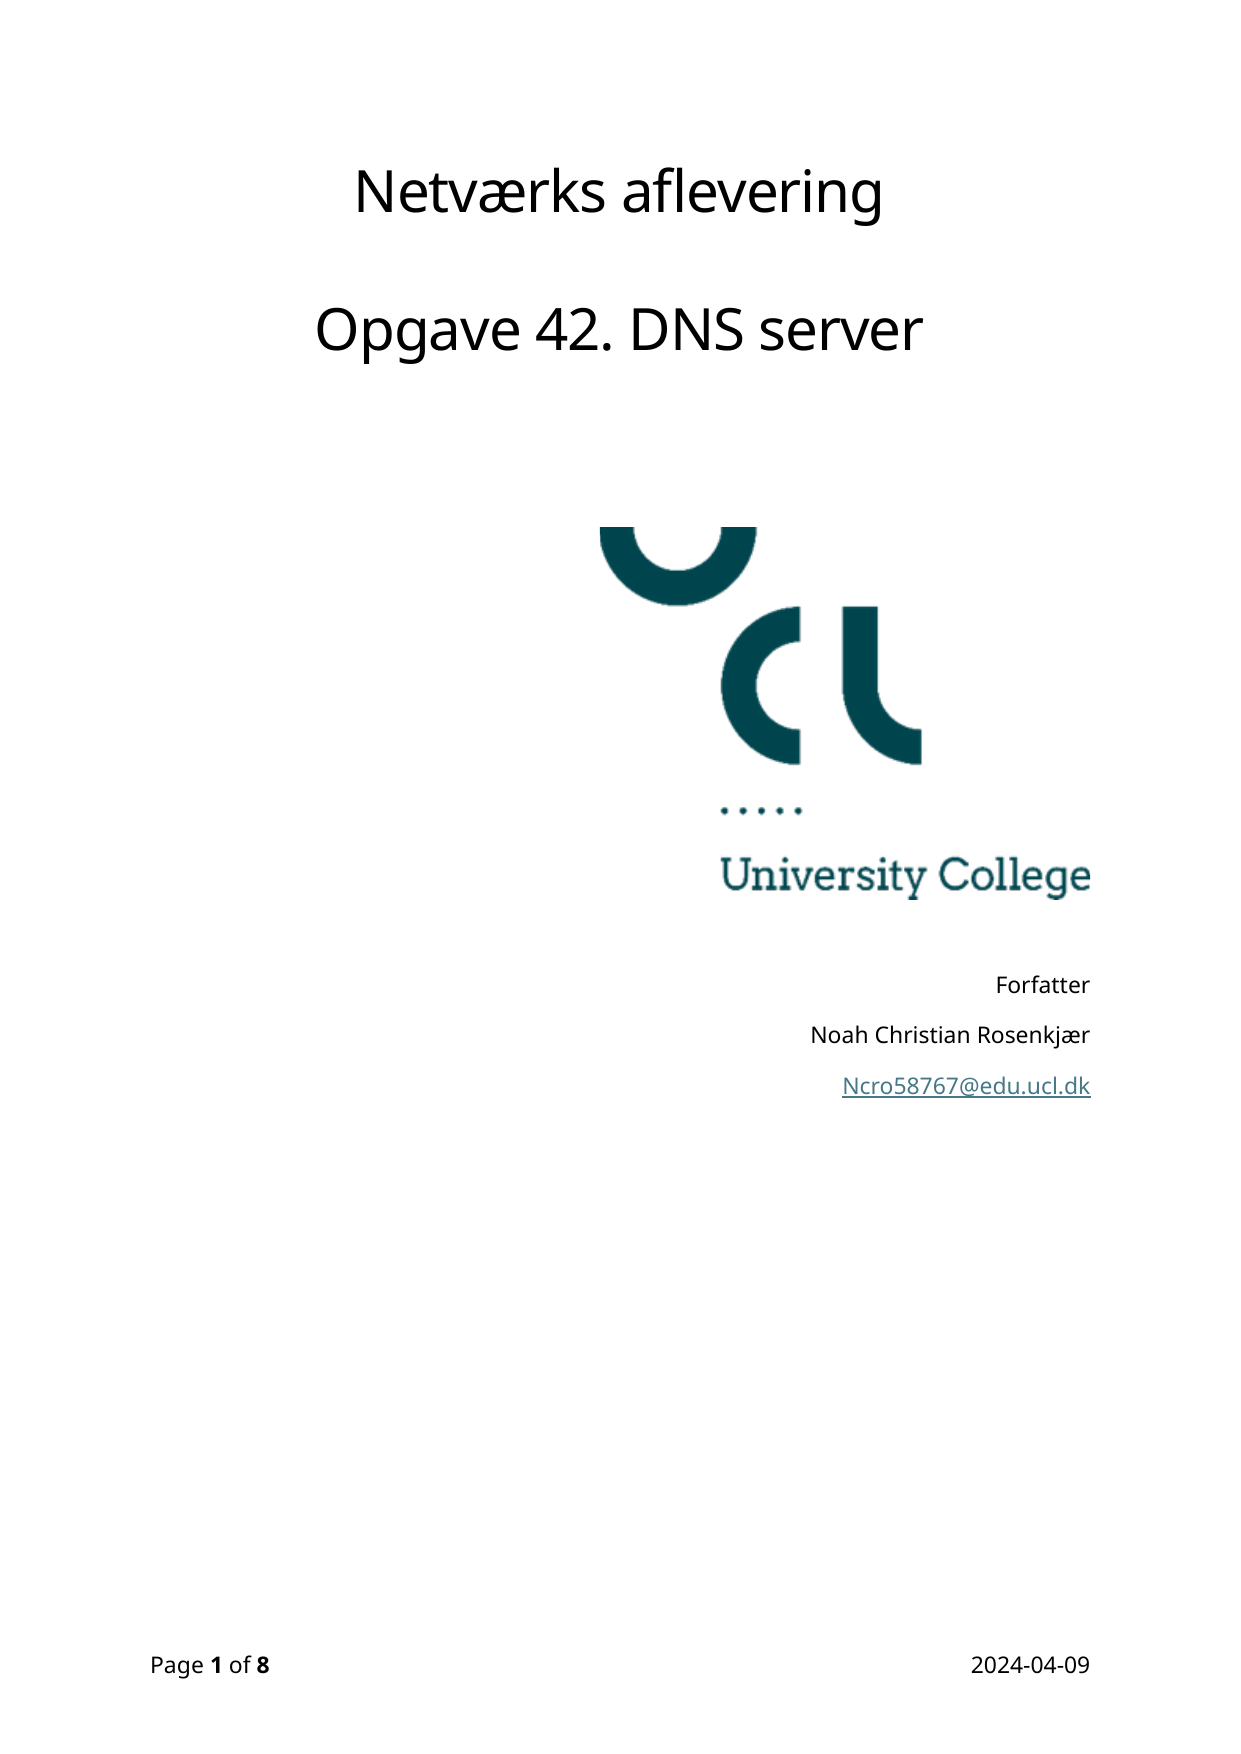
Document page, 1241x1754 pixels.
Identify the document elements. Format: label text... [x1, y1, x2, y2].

picture [599, 527, 1091, 900]
text Noah Christian Rosenkjær [150, 1019, 1090, 1050]
text Ncro58767@edu.ucl.dk [150, 1069, 1090, 1101]
title Netværks aflevering [150, 150, 1090, 229]
title Opgave 42. DNS server [150, 288, 1090, 368]
text Forfatter [150, 969, 1090, 1000]
